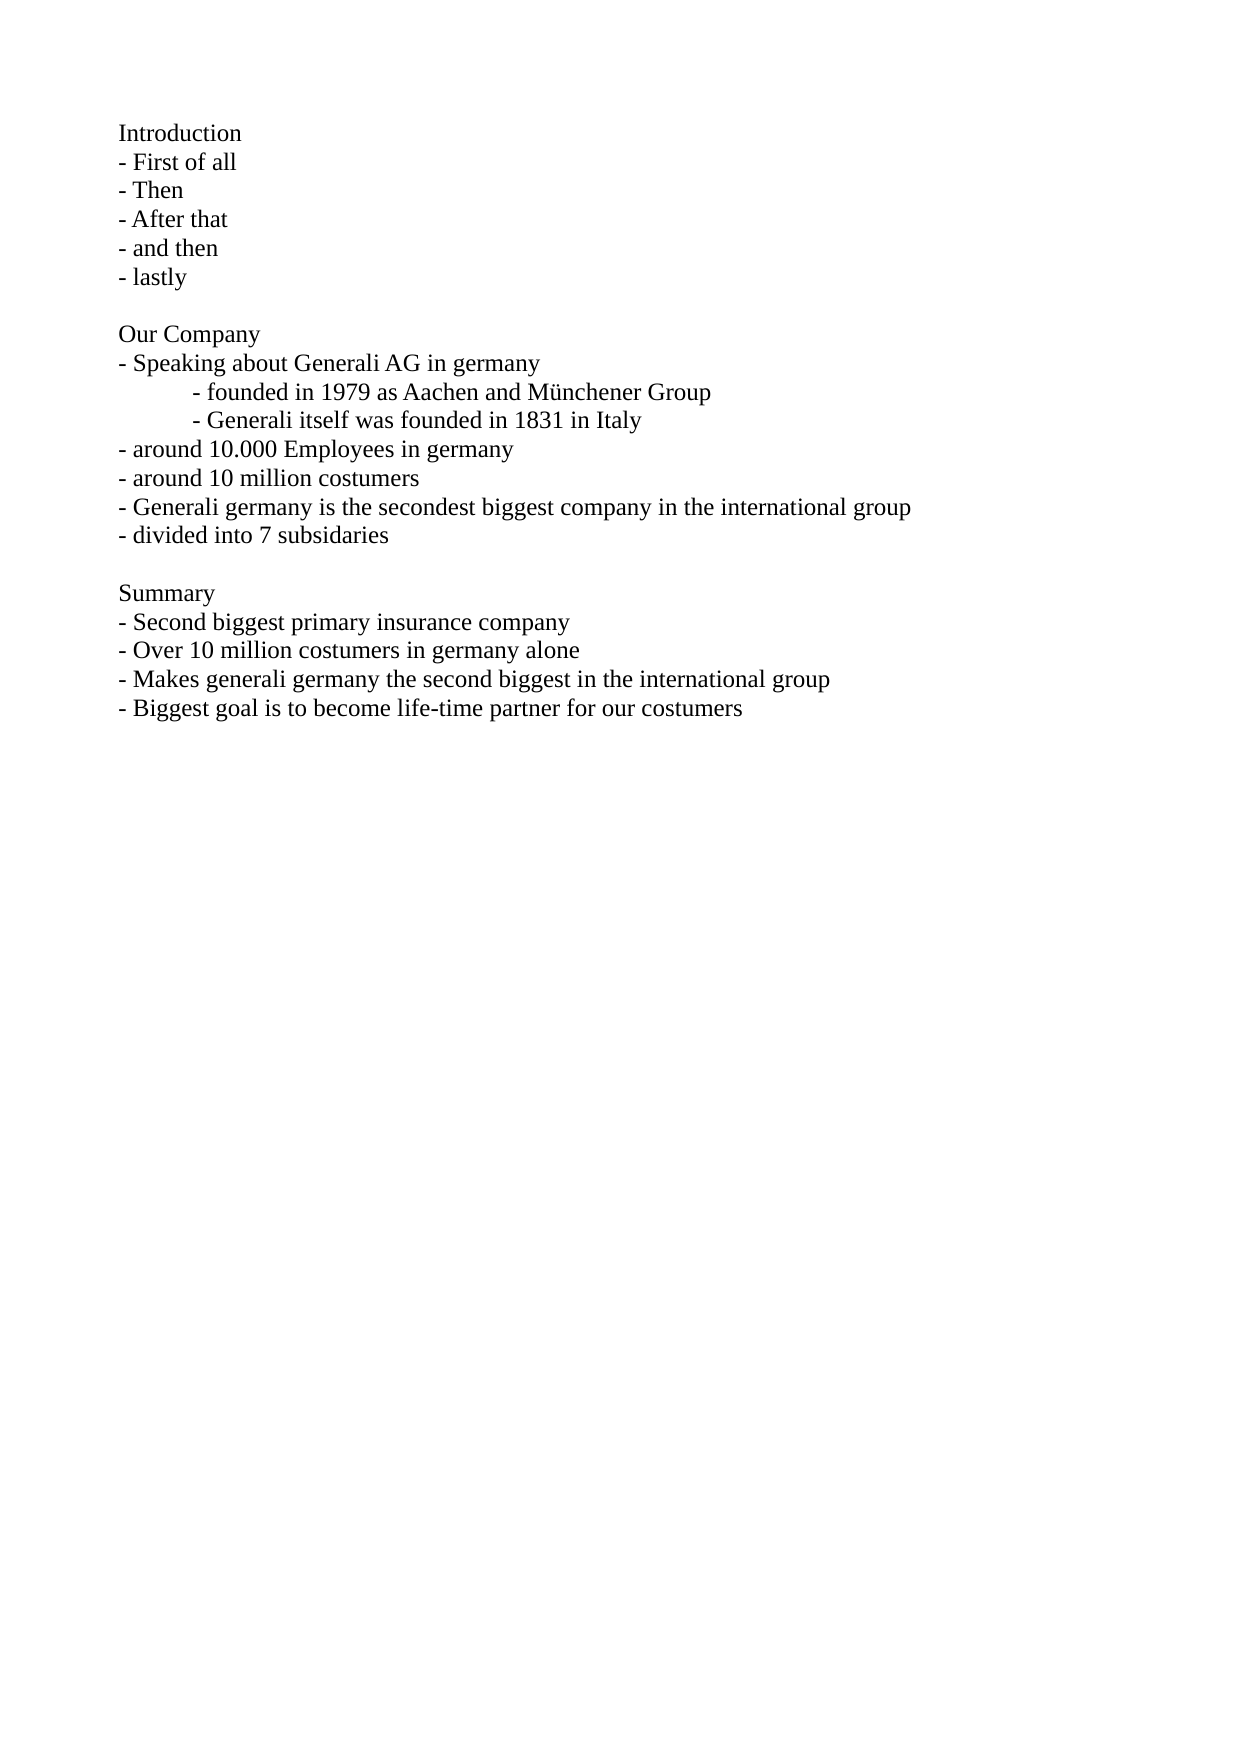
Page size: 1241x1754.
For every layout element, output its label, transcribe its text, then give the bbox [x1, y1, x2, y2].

text - Generali itself was founded in 1831 in Italy [118, 406, 1122, 434]
text - Generali germany is the secondest biggest company in the international group [118, 492, 1122, 521]
text Our Company [118, 319, 1122, 348]
text - founded in 1979 as Aachen and Münchener Group [118, 377, 1122, 406]
text - Biggest goal is to become life-time partner for our costumers [118, 693, 1122, 722]
text Introduction [118, 118, 1122, 147]
text - Over 10 million costumers in germany alone [118, 636, 1122, 664]
text - around 10.000 Employees in germany [118, 434, 1122, 463]
text - Makes generali germany the second biggest in the international group [118, 664, 1122, 693]
text - First of all [118, 147, 1122, 176]
text - around 10 million costumers [118, 463, 1122, 492]
text - Speaking about Generali AG in germany [118, 348, 1122, 377]
text - divided into 7 subsidaries [118, 521, 1122, 549]
text - After that [118, 204, 1122, 233]
text - and then [118, 233, 1122, 262]
text - Then [118, 176, 1122, 204]
text Summary [118, 578, 1122, 607]
text - lastly [118, 262, 1122, 291]
text - Second biggest primary insurance company [118, 607, 1122, 636]
